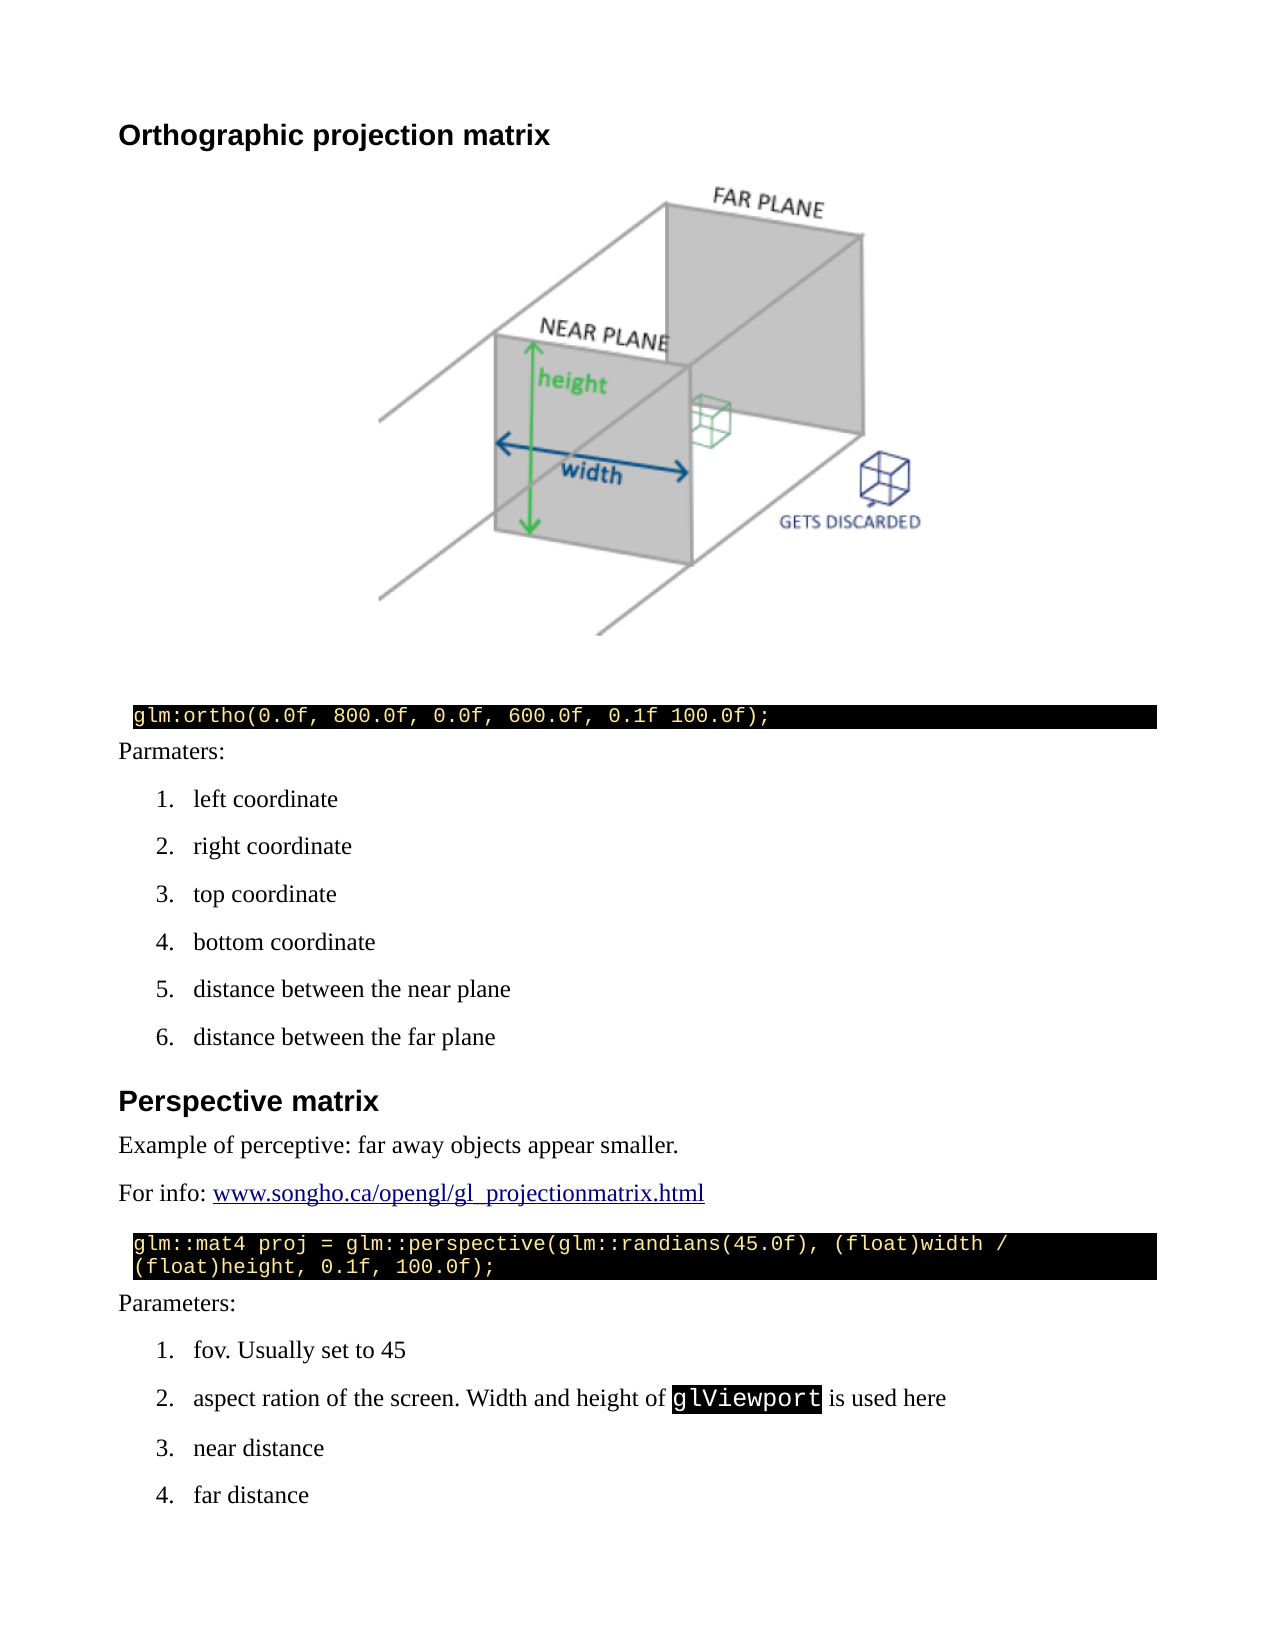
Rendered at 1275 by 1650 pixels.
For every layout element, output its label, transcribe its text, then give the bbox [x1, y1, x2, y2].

text Parmaters: [118, 736, 1157, 765]
list right coordinate [156, 831, 1157, 860]
subtitle Orthographic projection matrix [118, 118, 1157, 152]
text Example of perceptive: far away objects appear smaller. [118, 1130, 1157, 1159]
list near distance [156, 1433, 1157, 1462]
text Parameters: [118, 1288, 1157, 1316]
list top coordinate [156, 879, 1157, 908]
picture [360, 170, 933, 646]
text glm::mat4 proj = glm::perspective(glm::randians(45.0f), (float)width / (float)height, 0.1f, 100.0f); [133, 1233, 1157, 1280]
list far distance [156, 1481, 1157, 1509]
text For info: www.songho.ca/opengl/gl_projectionmatrix.html [118, 1178, 1157, 1207]
list distance between the far plane [156, 1022, 1157, 1051]
list bottom coordinate [156, 927, 1157, 955]
list left coordinate [156, 784, 1157, 812]
list fov. Usually set to 45 [156, 1335, 1157, 1364]
subtitle Perspective matrix [118, 1084, 1157, 1118]
list distance between the near plane [156, 974, 1157, 1003]
list aspect ration of the screen. Width and height of glViewport is used here [156, 1383, 1157, 1414]
text glm:ortho(0.0f, 800.0f, 0.0f, 600.0f, 0.1f 100.0f); [133, 705, 1157, 729]
